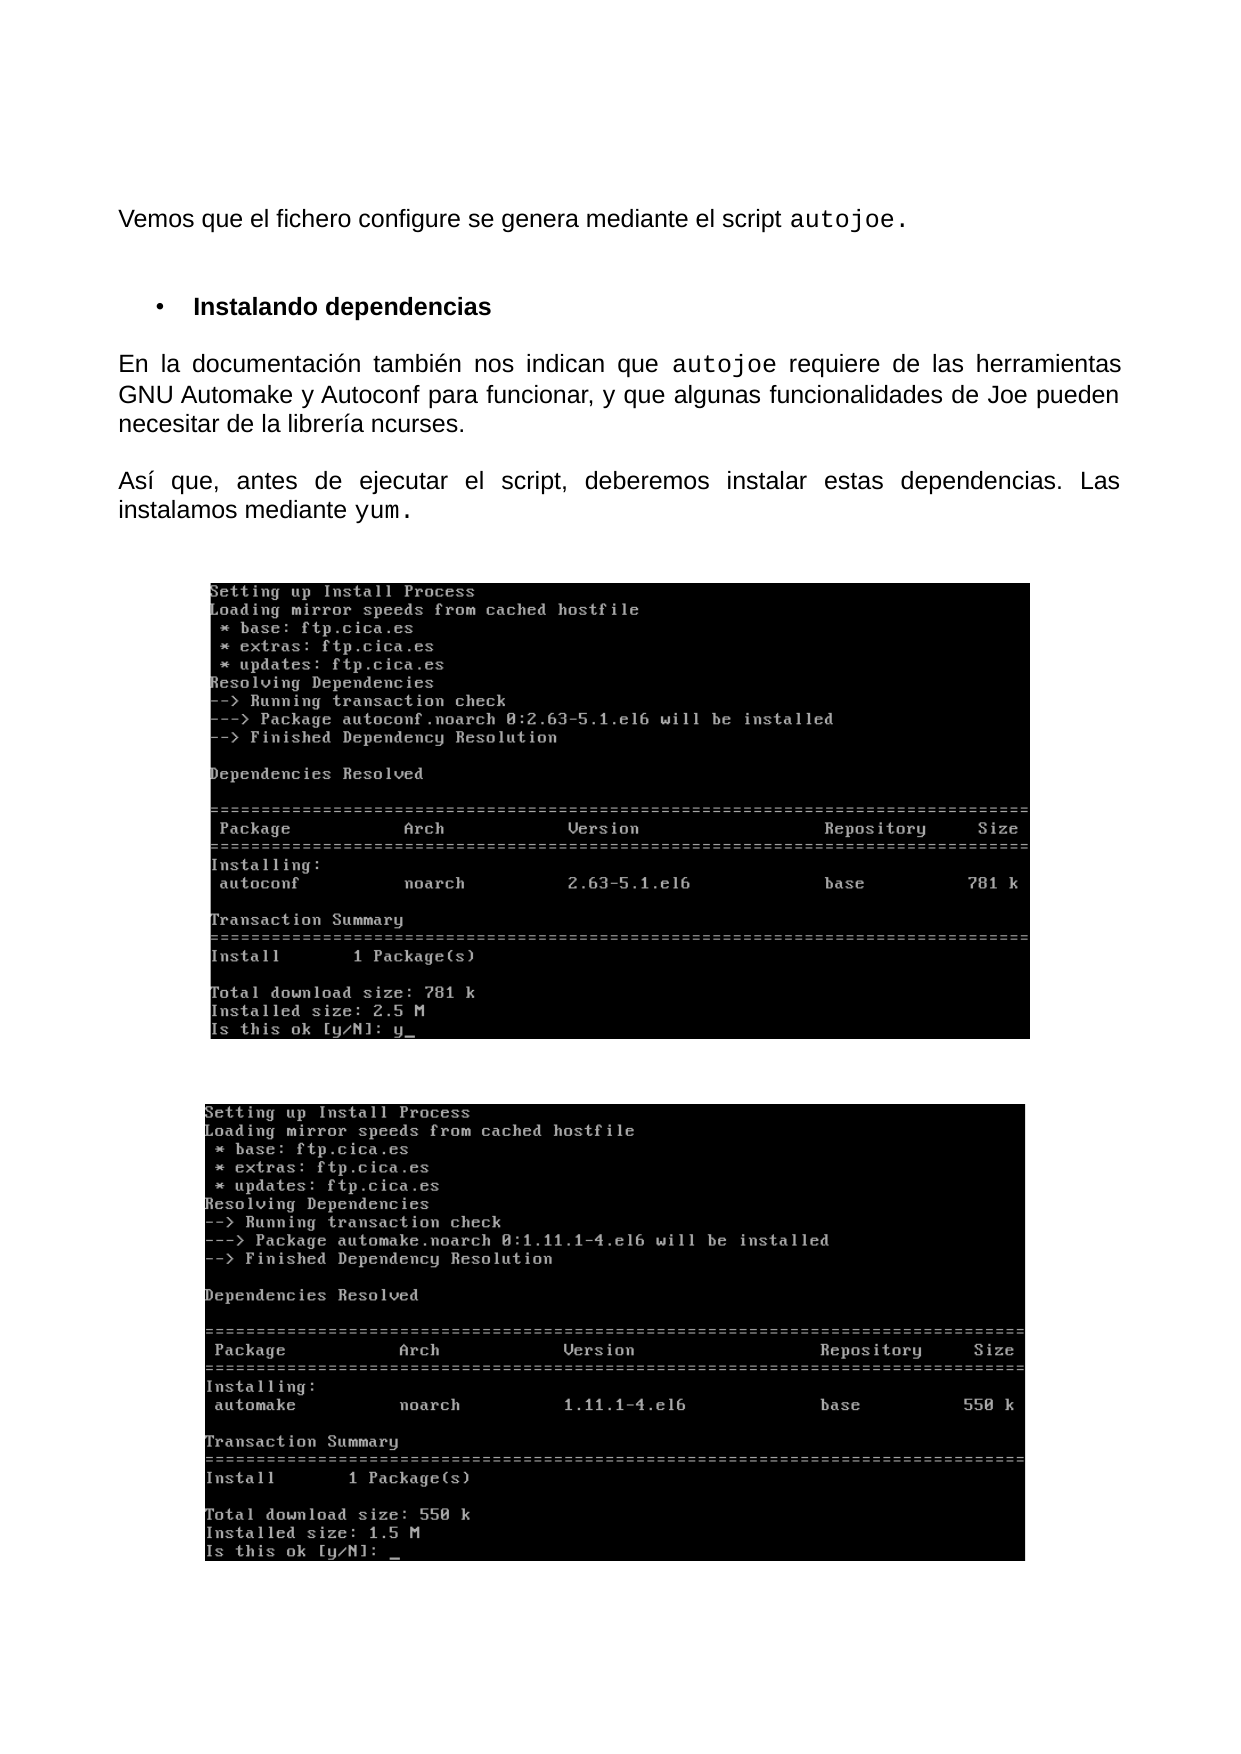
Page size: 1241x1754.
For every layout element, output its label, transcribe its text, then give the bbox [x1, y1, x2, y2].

text En la documentación también nos indican que autojoe requiere de las herramientas GNU Automake y Autoconf para funcionar, y que algunas funcionalidades de Joe pueden necesitar de la librería ncurses. [118, 349, 1122, 438]
list Instalando dependencias [156, 292, 1122, 321]
picture [210, 583, 1030, 1039]
text Así que, antes de ejecutar el script, deberemos instalar estas dependencias. Las instalamos mediante yum. [118, 466, 1122, 526]
text Vemos que el fichero configure se genera mediante el script autojoe. [118, 204, 1122, 235]
picture [205, 1104, 1026, 1561]
